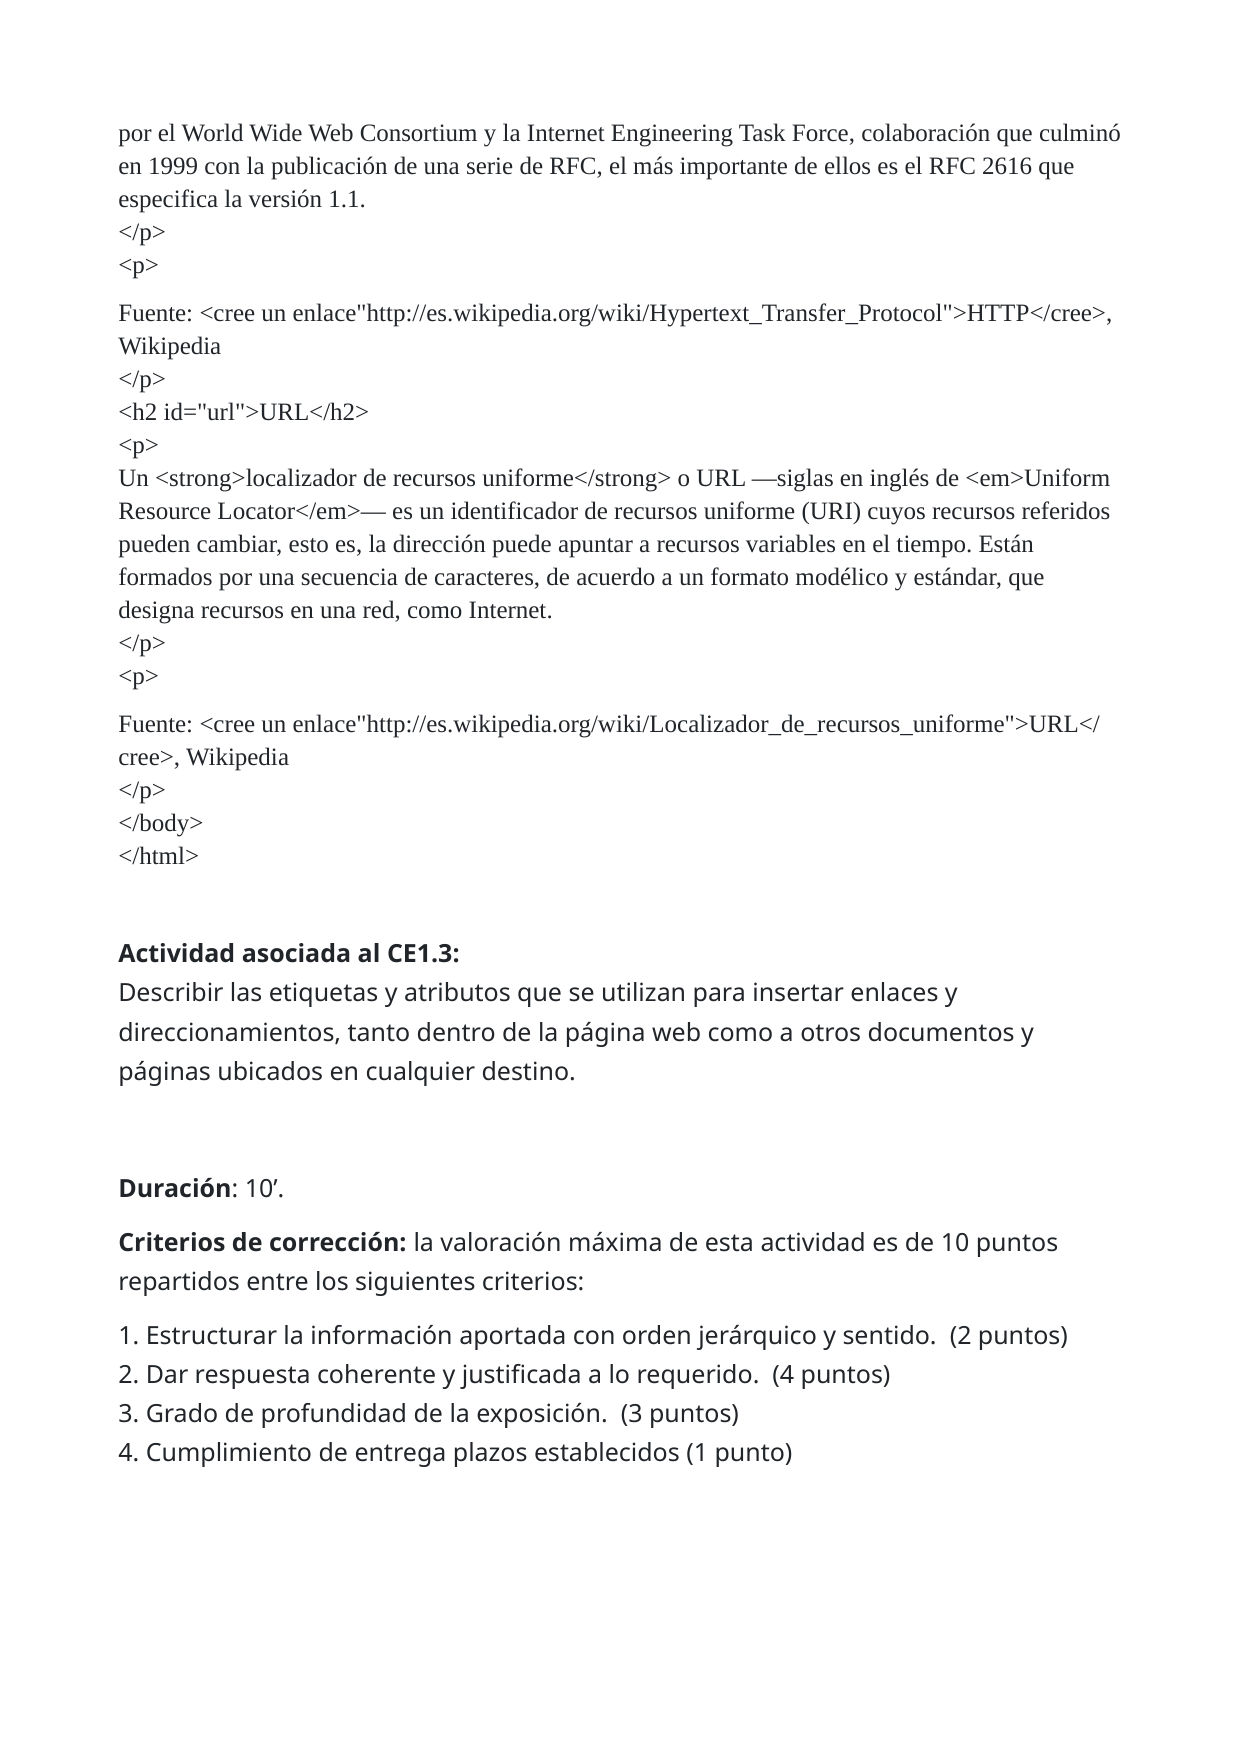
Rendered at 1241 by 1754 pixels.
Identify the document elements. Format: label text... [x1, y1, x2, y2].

text 1. Estructurar la información aportada con orden jerárquico y sentido. (2 puntos) 2. Dar respuesta coherente y justificada a lo requerido. (4 puntos) 3. Grado de profundidad de la exposición. (3 puntos) 4. Cumplimiento de entrega plazos establecidos (1 punto) [118, 1318, 1122, 1469]
text por el World Wide Web Consortium y la Internet Engineering Task Force, colaboración que culminó en 1999 con la publicación de una serie de RFC, el más importante de ellos es el RFC 2616 que especifica la versión 1.1. </p> <p> [118, 118, 1122, 279]
text Actividad asociada al CE1.3: Describir las etiquetas y atributos que se utilizan para insertar enlaces y direccionamientos, tanto dentro de la página web como a otros documentos y páginas ubicados en cualquier destino. Duración: 10’. [118, 936, 1122, 1205]
text Fuente: <cree un enlace"http://es.wikipedia.org/wiki/Localizador_de_recursos_uniforme">URL</cree>, Wikipedia </p> </body> </html> [118, 709, 1122, 869]
text Fuente: <cree un enlace"http://es.wikipedia.org/wiki/Hypertext_Transfer_Protocol">HTTP</cree>, Wikipedia </p> <h2 id="url">URL</h2> <p> Un <strong>localizador de recursos uniforme</strong> o URL —siglas en inglés de <em>Uniform Resource Locator</em>— es un identificador de recursos uniforme (URI) cuyos recursos referidos pueden cambiar, esto es, la dirección puede apuntar a recursos variables en el tiempo. Están formados por una secuencia de caracteres, de acuerdo a un formato modélico y estándar, que designa recursos en una red, como Internet. </p> <p> [118, 298, 1122, 690]
text Criterios de corrección: la valoración máxima de esta actividad es de 10 puntos repartidos entre los siguientes criterios: [118, 1225, 1122, 1298]
